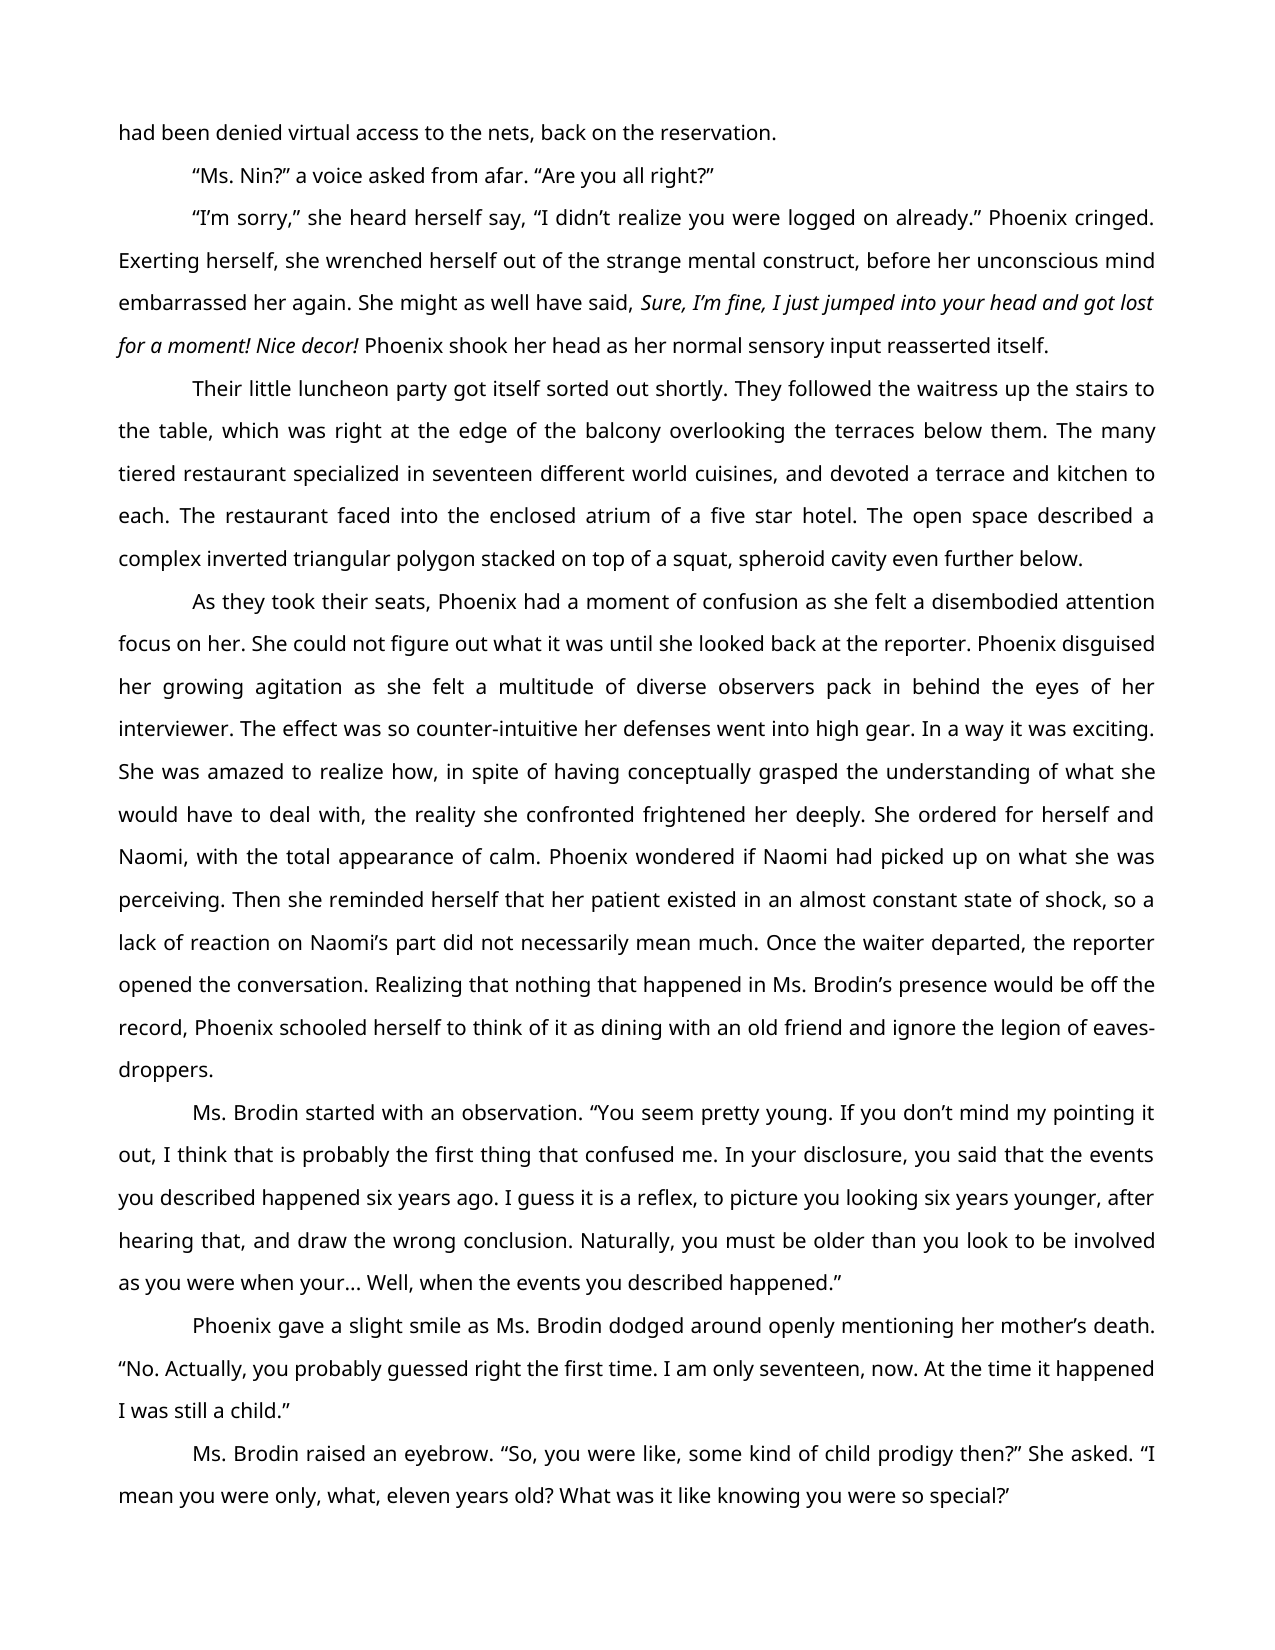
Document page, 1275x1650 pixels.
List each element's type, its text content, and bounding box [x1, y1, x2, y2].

text “I’m sorry,” she heard herself say, “I didn’t realize you were logged on already.” Phoenix cringed. Exerting herself, she wrenched herself out of the strange mental construct, before her unconscious mind embarrassed her again. She might as well have said, Sure, I’m fine, I just jumped into your head and got lost for a moment! Nice decor! Phoenix shook her head as her normal sensory input reasserted itself. [118, 203, 1157, 359]
text Ms. Brodin started with an observation. “You seem pretty young. If you don’t mind my pointing it out, I think that is probably the first thing that confused me. In your disclosure, you said that the events you described happened six years ago. I guess it is a reflex, to picture you looking six years younger, after hearing that, and draw the wrong conclusion. Naturally, you must be older than you look to be involved as you were when your... Well, when the events you described happened.” [118, 1098, 1157, 1297]
text Ms. Brodin raised an eyebrow. “So, you were like, some kind of child prodigy then?” She asked. “I mean you were only, what, eleven years old? What was it like knowing you were so special?’ [118, 1439, 1157, 1510]
text had been denied virtual access to the nets, back on the reservation. [118, 118, 1157, 147]
text Their little luncheon party got itself sorted out shortly. They followed the waitress up the stairs to the table, which was right at the edge of the balcony overlooking the terraces below them. The many tiered restaurant specialized in seventeen different world cuisines, and devoted a terrace and kitchen to each. The restaurant faced into the enclosed atrium of a five star hotel. The open space described a complex inverted triangular polygon stacked on top of a squat, spheroid cavity even further below. [118, 374, 1157, 573]
text “Ms. Nin?” a voice asked from afar. “Are you all right?” [118, 161, 1157, 189]
text Phoenix gave a slight smile as Ms. Brodin dodged around openly mentioning her mother’s death. “No. Actually, you probably guessed right the first time. I am only seventeen, now. At the time it happened I was still a child.” [118, 1311, 1157, 1425]
text As they took their seats, Phoenix had a moment of confusion as she felt a disembodied attention focus on her. She could not figure out what it was until she looked back at the reporter. Phoenix disguised her growing agitation as she felt a multitude of diverse observers pack in behind the eyes of her interviewer. The effect was so counter-intuitive her defenses went into high gear. In a way it was exciting. She was amazed to realize how, in spite of having conceptually grasped the understanding of what she would have to deal with, the reality she confronted frightened her deeply. She ordered for herself and Naomi, with the total appearance of calm. Phoenix wondered if Naomi had picked up on what she was perceiving. Then she reminded herself that her patient existed in an almost constant state of shock, so a lack of reaction on Naomi’s part did not necessarily mean much. Once the waiter departed, the reporter opened the conversation. Realizing that nothing that happened in Ms. Brodin’s presence would be off the record, Phoenix schooled herself to think of it as dining with an old friend and ignore the legion of eaves-droppers. [118, 587, 1157, 1084]
